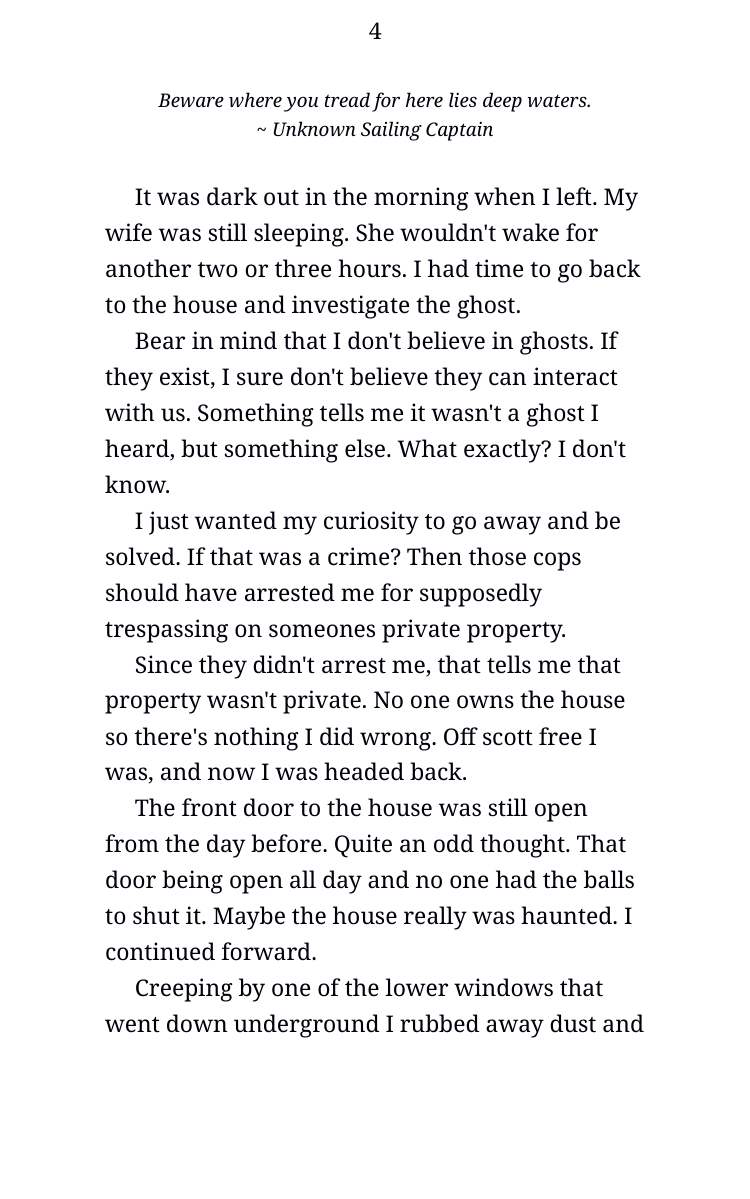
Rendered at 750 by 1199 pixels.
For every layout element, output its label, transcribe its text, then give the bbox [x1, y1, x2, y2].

text ~ Unknown Sailing Captain [105, 116, 645, 142]
text The front door to the house was still open from the day before. Quite an odd thought. That door being open all day and no one had the balls to shut it. Maybe the house really was haunted. I continued forward. [105, 792, 645, 967]
text Bear in mind that I don't believe in ghosts. If they exist, I sure don't believe they can interact with us. Something tells me it wasn't a ghost I heard, but something else. What exactly? I don't know. [105, 325, 645, 500]
text Since they didn't arrest me, that tells me that property wasn't private. No one owns the house so there's nothing I did wrong. Off scott free I was, and now I was headed back. [105, 648, 645, 788]
text 4 [105, 15, 645, 46]
text Beware where you tread for here lies deep waters. [105, 87, 645, 112]
text I just wanted my curiosity to go away and be solved. If that was a crime? Then those cops should have arrested me for supposedly trespassing on someones private property. [105, 505, 645, 644]
text It was dark out in the morning when I left. My wife was still sleeping. She wouldn't wake for another two or three hours. I had time to go back to the house and investigate the ghost. [105, 181, 645, 320]
text Creeping by one of the lower windows that went down underground I rubbed away dust and [105, 972, 645, 1039]
